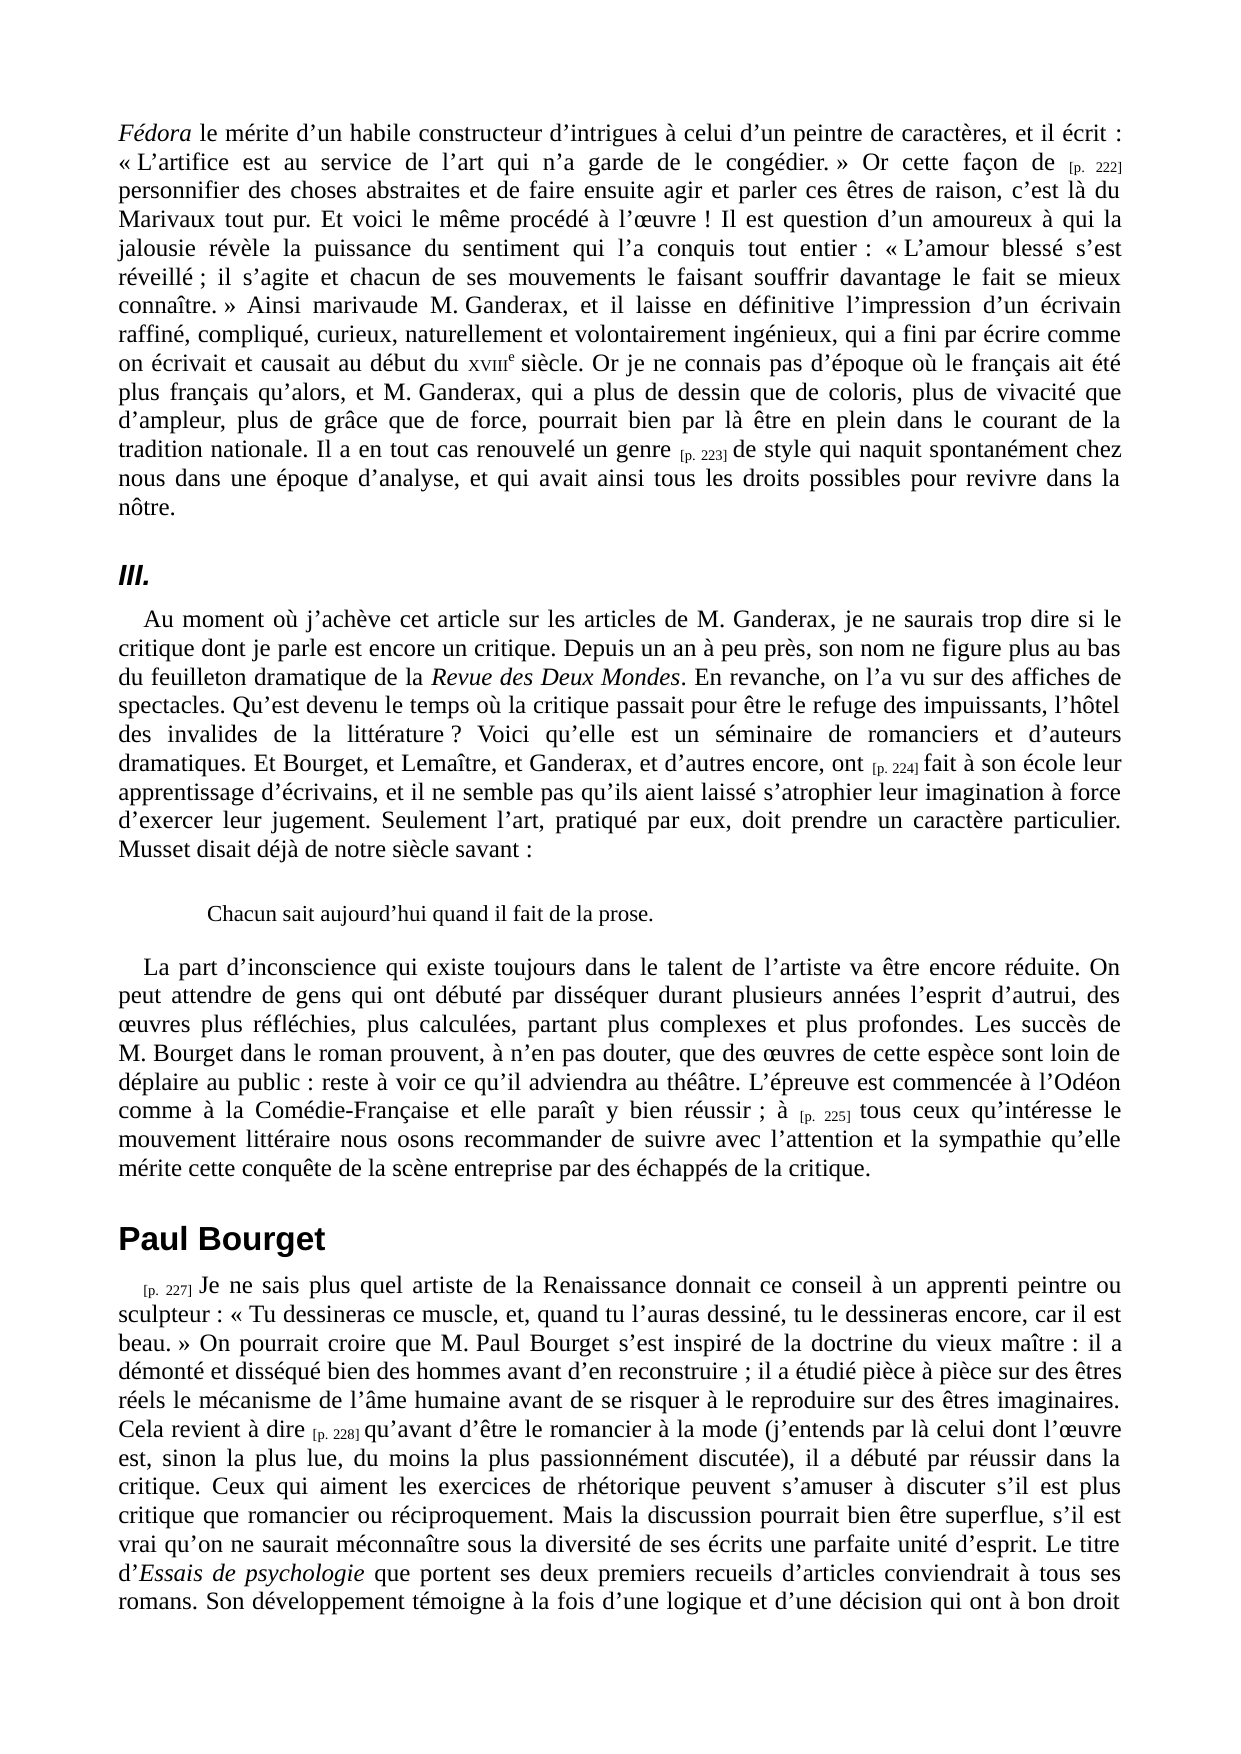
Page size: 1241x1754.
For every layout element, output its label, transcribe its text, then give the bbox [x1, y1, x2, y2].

text Chacun sait aujourd’hui quand il fait de la prose. [207, 900, 1122, 927]
text Au moment où j’achève cet article sur les articles de M. Ganderax, je ne saurais trop dire si le critique dont je parle est encore un critique. Depuis un an à peu près, son nom ne figure plus au bas du feuilleton dramatique de la Revue des Deux Mondes. En revanche, on l’a vu sur des affiches de spectacles. Qu’est devenu le temps où la critique passait pour être le refuge des impuissants, l’hôtel des invalides de la littérature ? Voici qu’elle est un séminaire de romanciers et d’auteurs dramatiques. Et Bourget, et Lemaître, et Ganderax, et d’autres encore, ont [p. 224] fait à son école leur apprentissage d’écrivains, et il ne semble pas qu’ils aient laissé s’atrophier leur imagination à force d’exercer leur jugement. Seulement l’art, pratiqué par eux, doit prendre un caractère particulier. Musset disait déjà de notre siècle savant : [118, 604, 1122, 863]
text La part d’inconscience qui existe toujours dans le talent de l’artiste va être encore réduite. On peut attendre de gens qui ont débuté par disséquer durant plusieurs années l’esprit d’autrui, des œuvres plus réfléchies, plus calculées, partant plus complexes et plus profondes. Les succès de M. Bourget dans le roman prouvent, à n’en pas douter, que des œuvres de cette espèce sont loin de déplaire au public : reste à voir ce qu’il adviendra au théâtre. L’épreuve est commencée à l’Odéon comme à la Comédie-Française et elle paraît y bien réussir ; à [p. 225] tous ceux qu’intéresse le mouvement littéraire nous osons recommander de suivre avec l’attention et la sympathie qu’elle mérite cette conquête de la scène entreprise par des échappés de la critique. [118, 952, 1122, 1182]
text Fédora le mérite d’un habile constructeur d’intrigues à celui d’un peintre de caractères, et il écrit : « L’artifice est au service de l’art qui n’a garde de le congédier. » Or cette façon de [p. 222] personnifier des choses abstraites et de faire ensuite agir et parler ces êtres de raison, c’est là du Marivaux tout pur. Et voici le même procédé à l’œuvre ! Il est question d’un amoureux à qui la jalousie révèle la puissance du sentiment qui l’a conquis tout entier : « L’amour blessé s’est réveillé ; il s’agite et chacun de ses mouvements le faisant souffrir davantage le fait se mieux connaître. » Ainsi marivaude M. Ganderax, et il laisse en définitive l’impression d’un écrivain raffiné, compliqué, curieux, naturellement et volontairement ingénieux, qui a fini par écrire comme on écrivait et causait au début du xviiie siècle. Or je ne connais pas d’époque où le français ait été plus français qu’alors, et M. Ganderax, qui a plus de dessin que de coloris, plus de vivacité que d’ampleur, plus de grâce que de force, pourrait bien par là être en plein dans le courant de la tradition nationale. Il a en tout cas renouvelé un genre [p. 223] de style qui naquit spontanément chez nous dans une époque d’analyse, et qui avait ainsi tous les droits possibles pour revivre dans la nôtre. [118, 118, 1122, 521]
subtitle III. [118, 558, 1122, 592]
text [p. 227] Je ne sais plus quel artiste de la Renaissance donnait ce conseil à un apprenti peintre ou sculpteur : « Tu dessineras ce muscle, et, quand tu l’auras dessiné, tu le dessineras encore, car il est beau. » On pourrait croire que M. Paul Bourget s’est inspiré de la doctrine du vieux maître : il a démonté et disséqué bien des hommes avant d’en reconstruire ; il a étudié pièce à pièce sur des êtres réels le mécanisme de l’âme humaine avant de se risquer à le reproduire sur des êtres imaginaires. Cela revient à dire [p. 228] qu’avant d’être le romancier à la mode (j’entends par là celui dont l’œuvre est, sinon la plus lue, du moins la plus passionnément discutée), il a débuté par réussir dans la critique. Ceux qui aiment les exercices de rhétorique peuvent s’amuser à discuter s’il est plus critique que romancier ou réciproquement. Mais la discussion pourrait bien être superflue, s’il est vrai qu’on ne saurait méconnaître sous la diversité de ses écrits une parfaite unité d’esprit. Le titre d’Essais de psychologie que portent ses deux premiers recueils d’articles conviendrait à tous ses romans. Son développement témoigne à la fois d’une logique et d’une décision qui ont à bon droit [118, 1270, 1122, 1615]
subtitle Paul Bourget [118, 1219, 1122, 1258]
